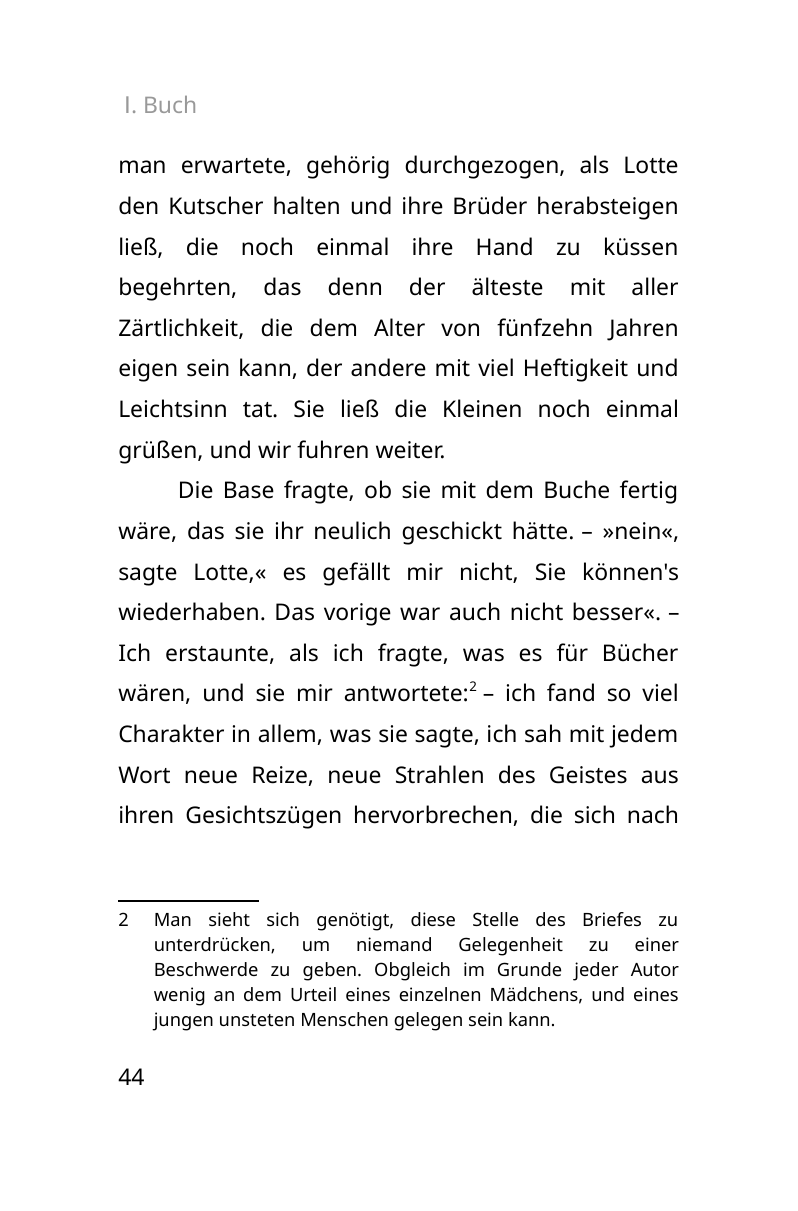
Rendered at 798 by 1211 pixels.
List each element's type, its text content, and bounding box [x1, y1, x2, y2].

text Die Base fragte, ob sie mit dem Buche fertig wäre, das sie ihr neulich geschickt hätte. – »nein«, sagte Lotte,« es gefällt mir nicht, Sie können's wiederhaben. Das vorige war auch nicht besser«. – Ich erstaunte, als ich fragte, was es für Bücher wären, und sie mir antwortete: – ich fand so viel Charakter in allem, was sie sagte, ich sah mit jedem Wort neue Reize, neue Strahlen des Geistes aus ihren Gesichtszügen hervorbrechen, die sich nach [118, 474, 679, 831]
text Man sieht sich genötigt, diese Stelle des Briefes zu unterdrücken, um niemand Gelegenheit zu einer Beschwerde zu geben. Obgleich im Grunde jeder Autor wenig an dem Urteil eines einzelnen Mädchens, und eines jungen unsteten Menschen gelegen sein kann. [118, 907, 679, 1032]
text man erwartete, gehörig durchgezogen, als Lotte den Kutscher halten und ihre Brüder herabsteigen ließ, die noch einmal ihre Hand zu küssen begehrten, das denn der älteste mit aller Zärtlichkeit, die dem Alter von fünfzehn Jahren eigen sein kann, der andere mit viel Heftigkeit und Leichtsinn tat. Sie ließ die Kleinen noch einmal grüßen, und wir fuhren weiter. [118, 149, 679, 465]
